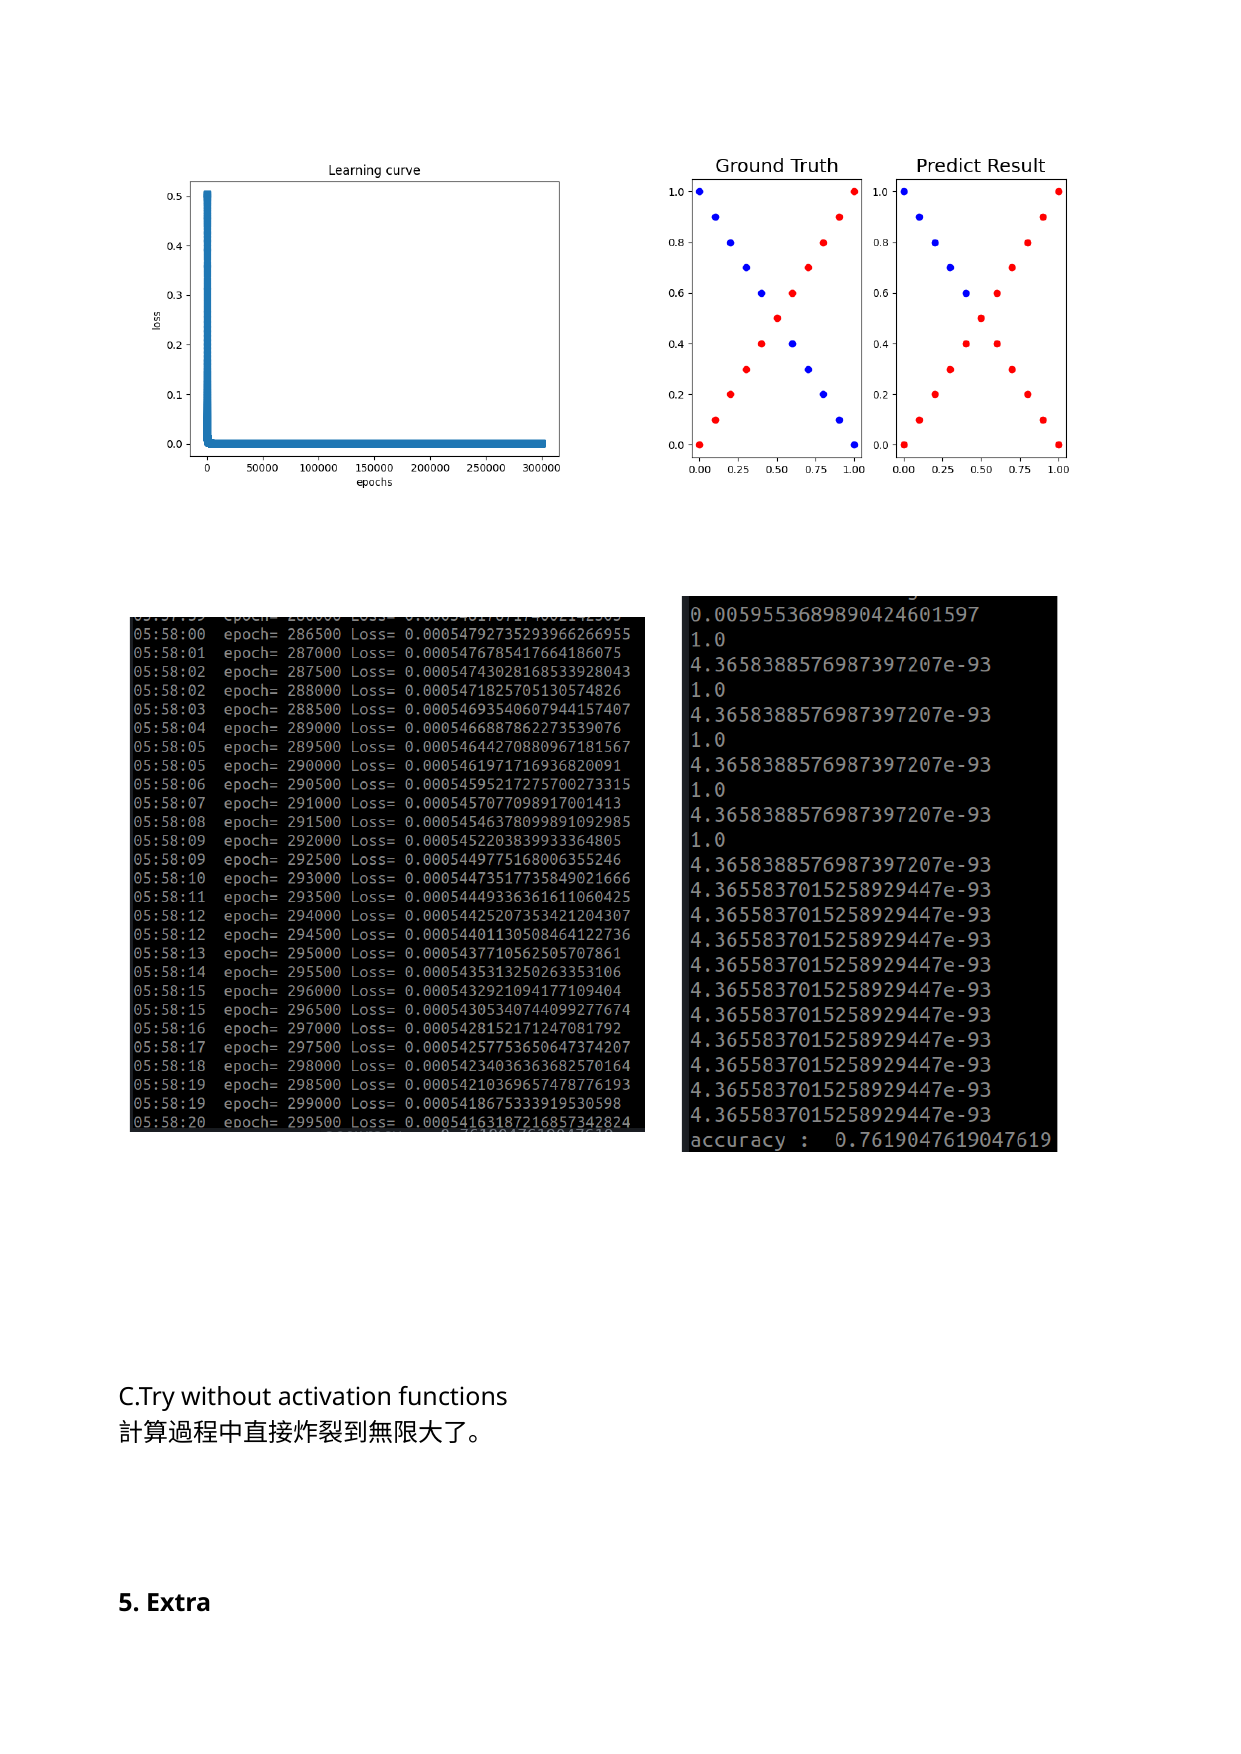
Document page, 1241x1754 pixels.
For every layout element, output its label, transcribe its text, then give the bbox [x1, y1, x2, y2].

picture [631, 135, 1114, 497]
picture [129, 617, 645, 1132]
picture [130, 138, 606, 495]
text 計算過程中直接炸裂到無限大了。 [118, 1412, 1122, 1449]
text 5. Extra [118, 1585, 1122, 1619]
text C.Try without activation functions [118, 1378, 1122, 1412]
picture [681, 596, 1058, 1152]
